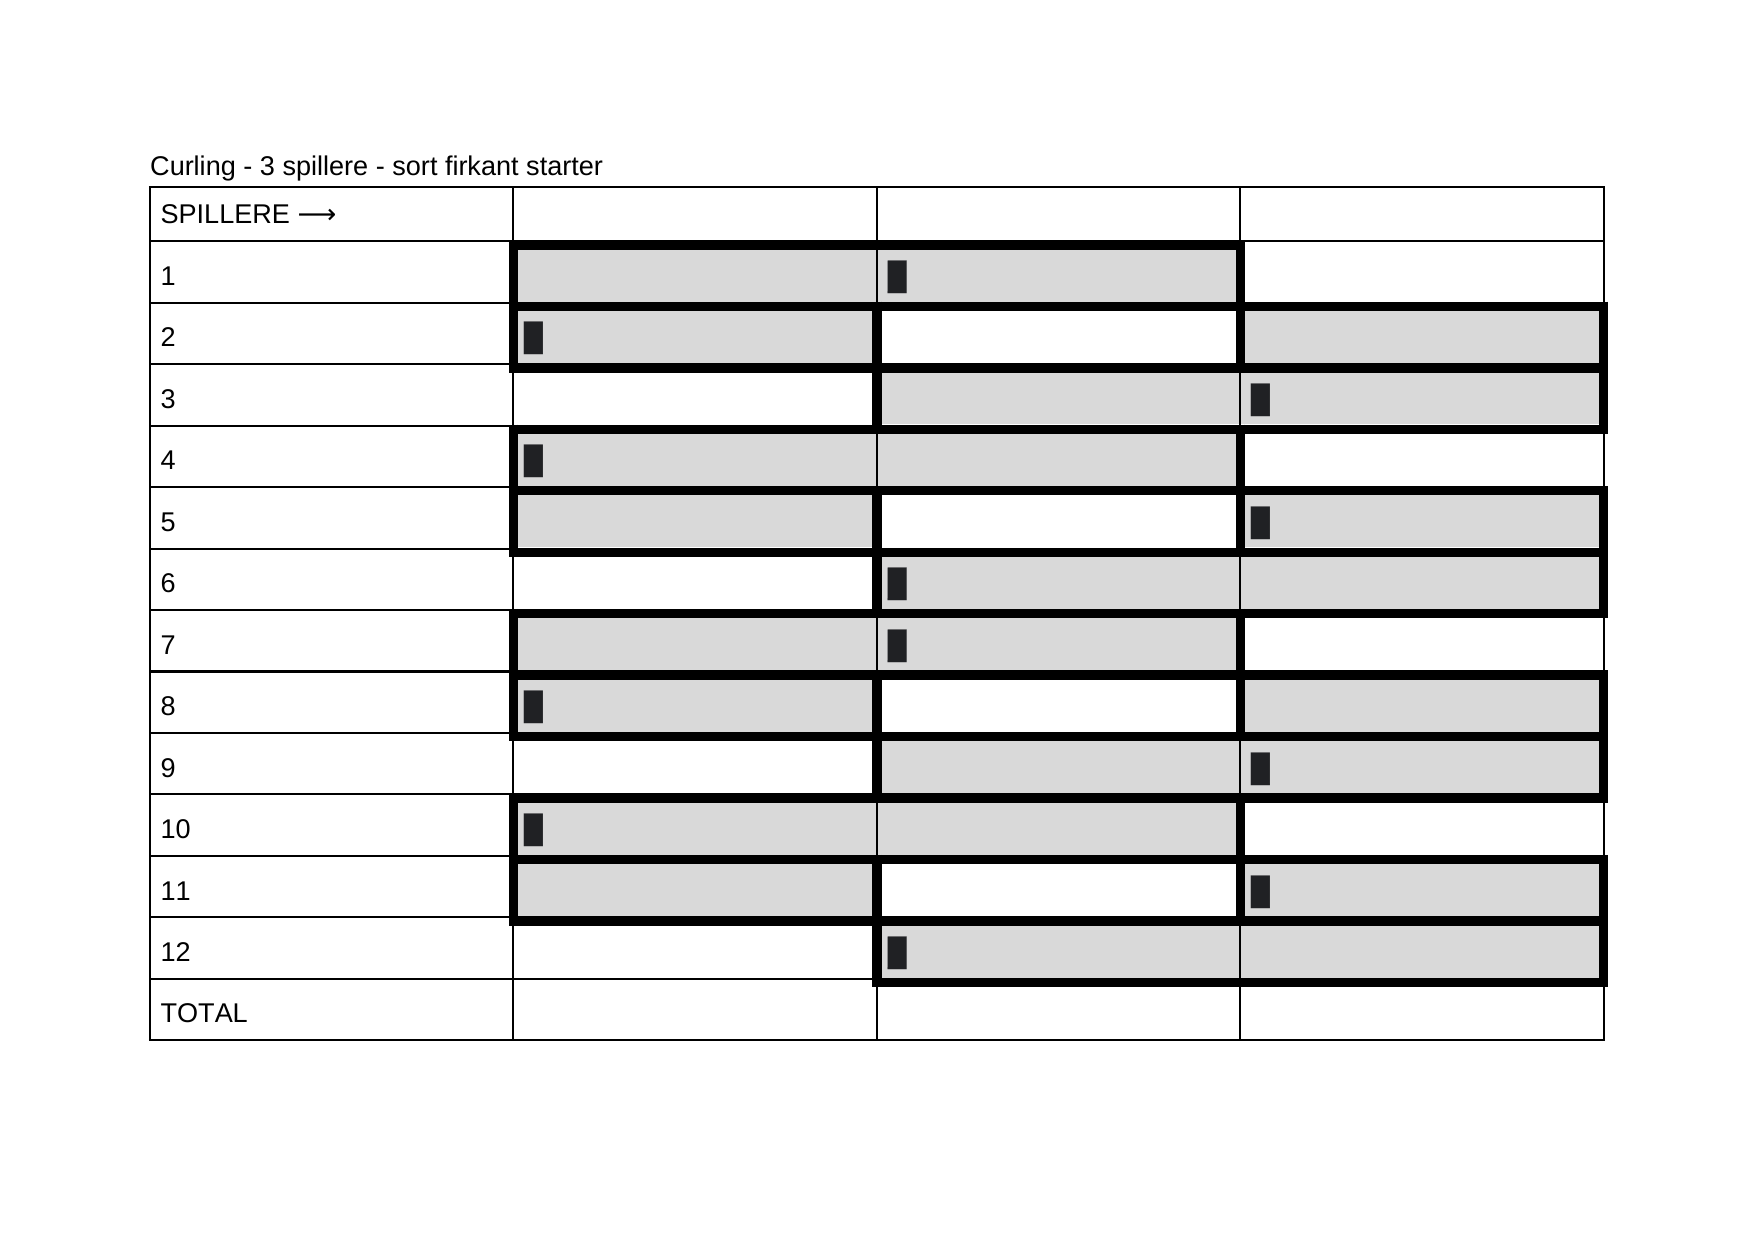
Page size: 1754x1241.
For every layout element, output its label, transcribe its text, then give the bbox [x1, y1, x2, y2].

table_cell [1245, 242, 1603, 302]
table_cell 1 [151, 242, 509, 302]
table_cell 2 [151, 304, 509, 363]
table_cell [878, 803, 1236, 855]
table_cell [518, 864, 872, 916]
table_cell █ [882, 557, 1239, 609]
table_header SPILLERE ⟶ [151, 188, 512, 240]
table_cell TOTAL [151, 980, 512, 1039]
table_cell [518, 495, 872, 547]
table_cell [882, 311, 1236, 363]
table_cell 10 [151, 795, 509, 855]
table_header [878, 188, 1239, 240]
table_cell [514, 373, 872, 424]
table_cell [882, 495, 1236, 547]
table_cell [882, 373, 1239, 424]
table_cell [514, 980, 876, 1039]
table_cell [514, 741, 872, 793]
table_cell [1241, 987, 1603, 1039]
table_cell [878, 987, 1239, 1039]
table_cell █ [882, 926, 1239, 978]
table_cell █ [518, 803, 876, 855]
text Curling - 3 spillere - sort firkant starter [150, 150, 1604, 181]
table_cell 3 [151, 365, 512, 424]
table_cell [1241, 926, 1599, 978]
table_cell 7 [151, 611, 509, 670]
table_cell █ [878, 250, 1236, 302]
table_cell [1245, 311, 1599, 363]
table_cell [514, 557, 872, 609]
table_cell █ [1241, 373, 1599, 424]
table_cell [1245, 680, 1599, 732]
table_cell 6 [151, 550, 512, 609]
table_header [1241, 188, 1603, 240]
table_cell [518, 618, 876, 670]
table_cell █ [1241, 741, 1599, 793]
table_cell 11 [151, 857, 509, 916]
table_cell 12 [151, 918, 512, 978]
table_cell 4 [151, 427, 509, 486]
table_cell █ [1245, 495, 1599, 547]
table_cell [1245, 803, 1603, 855]
table_cell [882, 864, 1236, 916]
table_cell █ [1245, 864, 1599, 916]
table_cell [882, 680, 1236, 732]
table_cell [882, 741, 1239, 793]
table_cell █ [518, 434, 876, 486]
table_cell [514, 926, 872, 978]
table_cell [878, 434, 1236, 486]
table_cell █ [518, 680, 872, 732]
table_cell █ [878, 618, 1236, 670]
table_cell 8 [151, 673, 509, 732]
table_cell 9 [151, 734, 512, 793]
table_cell [1241, 557, 1599, 609]
table_cell █ [518, 311, 872, 363]
table_cell [1245, 434, 1603, 486]
table_cell 5 [151, 488, 509, 547]
table_header [514, 188, 876, 240]
table_cell [518, 250, 876, 302]
table_cell [1245, 618, 1603, 670]
